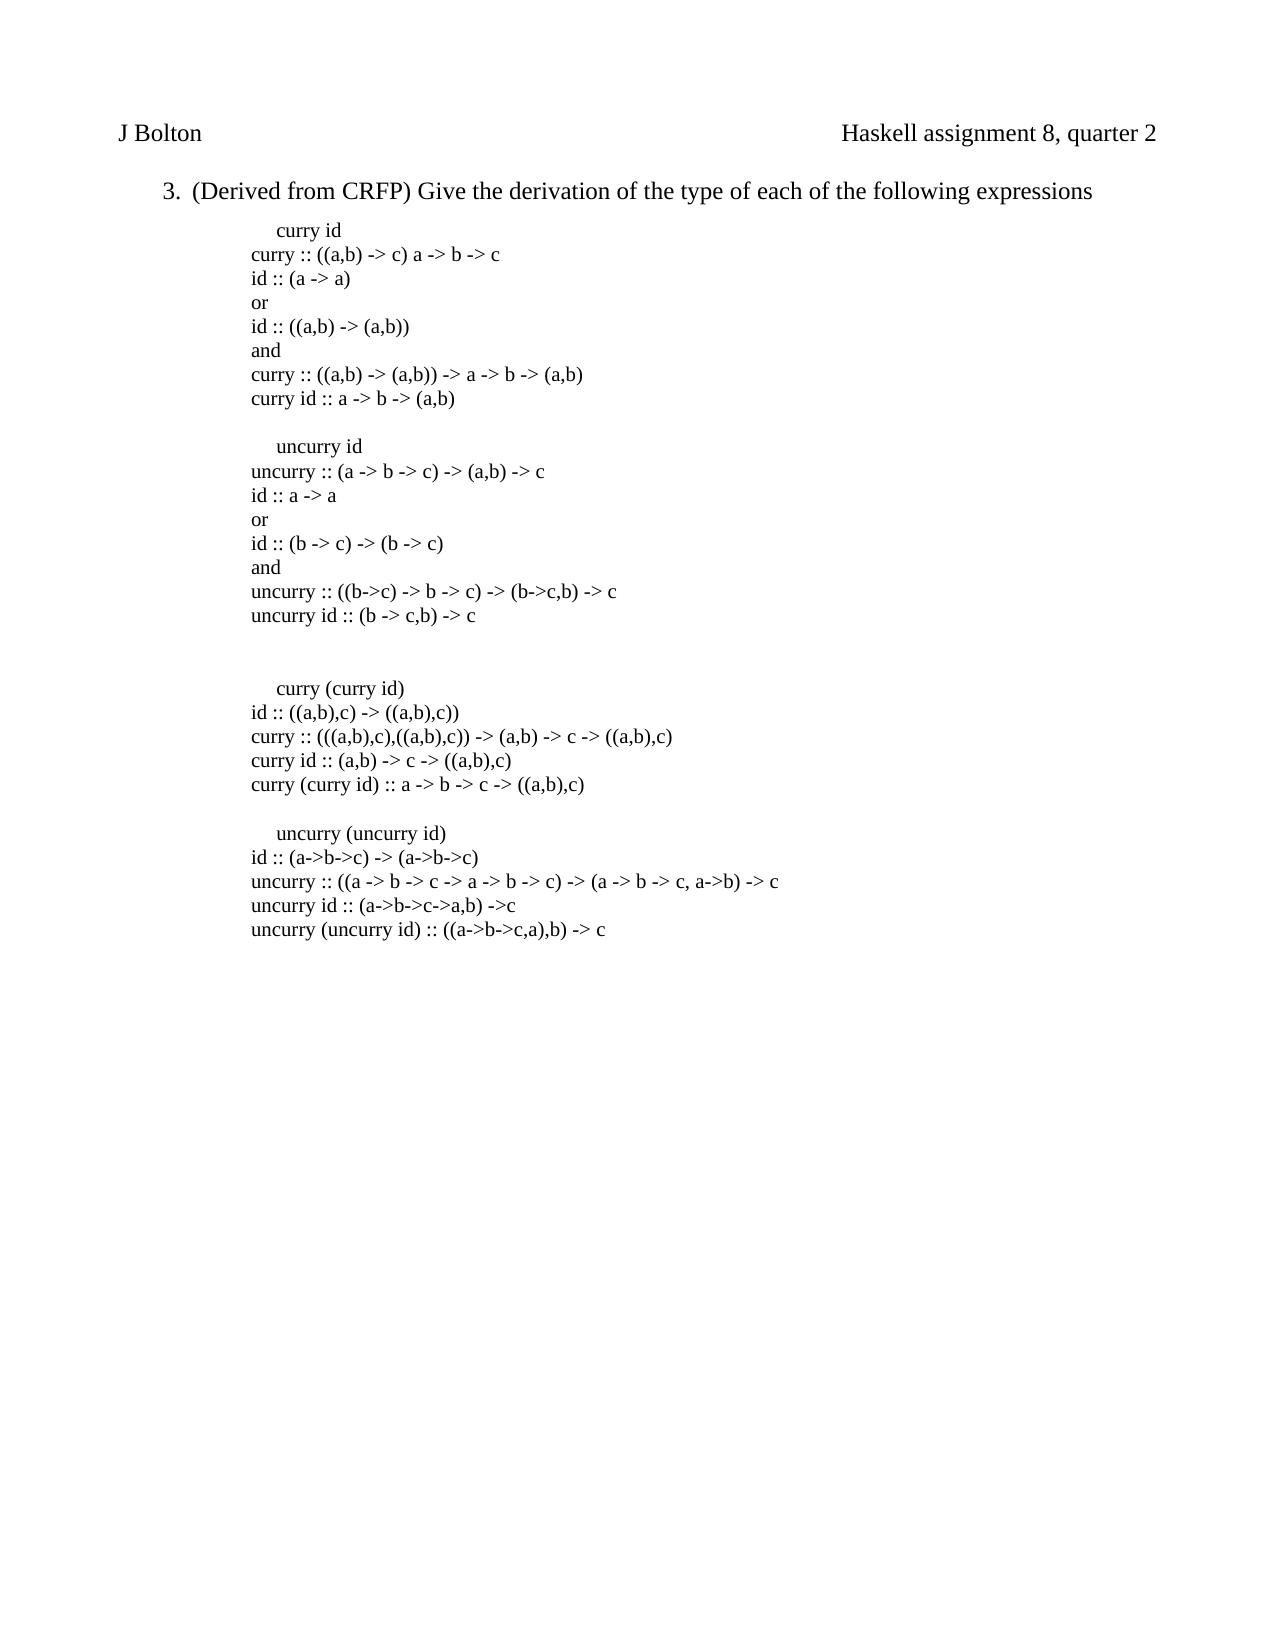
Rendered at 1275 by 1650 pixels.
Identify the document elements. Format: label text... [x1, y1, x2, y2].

list uncurry (uncurry id) id :: (a->b->c) -> (a->b->c) uncurry :: ((a -> b -> c -> a -> b -> c) -> (a -> b -> c, a->b) -> c uncurry id :: (a->b->c->a,b) ->c uncurry (uncurry id) :: ((a->b->c,a),b) -> c [221, 821, 1098, 965]
list uncurry id uncurry :: (a -> b -> c) -> (a,b) -> c id :: a -> a or id :: (b -> c) -> (b -> c) and uncurry :: ((b->c) -> b -> c) -> (b->c,b) -> c uncurry id :: (b -> c,b) -> c [221, 434, 1098, 676]
list (Derived from CRFP) Give the derivation of the type of each of the following expressions [162, 176, 1157, 205]
list curry (curry id) id :: ((a,b),c) -> ((a,b),c)) curry :: (((a,b),c),((a,b),c)) -> (a,b) -> c -> ((a,b),c) curry id :: (a,b) -> c -> ((a,b),c) curry (curry id) :: a -> b -> c -> ((a,b),c) [221, 676, 1098, 821]
list curry id curry :: ((a,b) -> c) a -> b -> c id :: (a -> a) or id :: ((a,b) -> (a,b)) and curry :: ((a,b) -> (a,b)) -> a -> b -> (a,b) curry id :: a -> b -> (a,b) [221, 218, 1098, 434]
